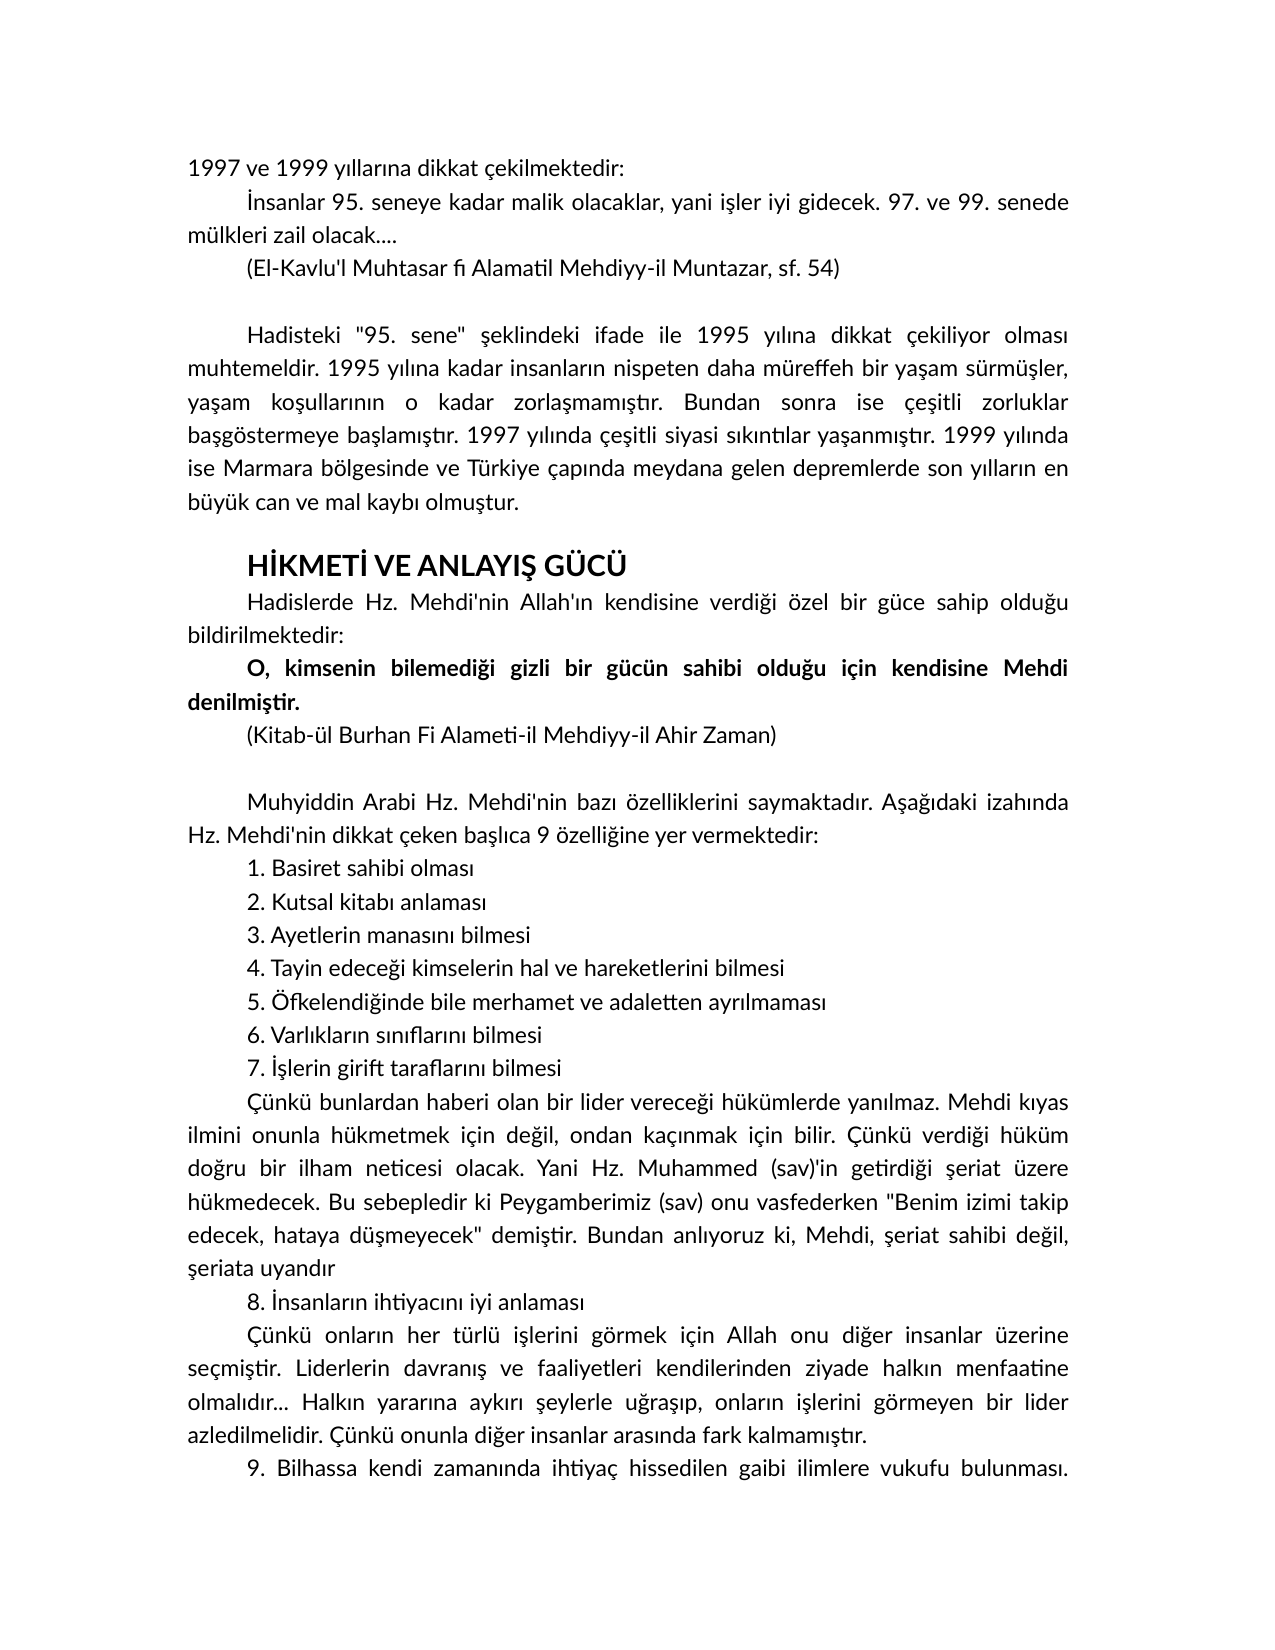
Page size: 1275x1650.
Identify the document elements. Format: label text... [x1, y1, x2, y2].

text O, kimsenin bilemediği gizli bir gücün sahibi olduğu için kendisine Mehdi denilmiştir. [187, 650, 1070, 717]
text Çünkü onların her türlü işlerini görmek için Allah onu diğer insanlar üzerine seçmiştir. Liderlerin davranış ve faaliyetleri kendilerinden ziyade halkın menfaatine olmalıdır... Halkın yararına aykırı şeylerle uğraşıp, onların işlerini görmeyen bir lider azledilmelidir. Çünkü onunla diğer insanlar arasında fark kalmamıştır. [187, 1317, 1070, 1450]
text HİKMETİ VE ANLAYIŞ GÜCÜ [187, 550, 1070, 583]
text 3. Ayetlerin manasını bilmesi [187, 917, 1070, 950]
text 1997 ve 1999 yıllarına dikkat çekilmektedir: [187, 150, 1070, 183]
text Hadislerde Hz. Mehdi'nin Allah'ın kendisine verdiği özel bir güce sahip olduğu bildirilmektedir: [187, 583, 1070, 650]
text Çünkü bunlardan haberi olan bir lider vereceği hükümlerde yanılmaz. Mehdi kıyas ilmini onunla hükmetmek için değil, ondan kaçınmak için bilir. Çünkü verdiği hüküm doğru bir ilham neticesi olacak. Yani Hz. Muhammed (sav)'in getirdiği şeriat üzere hükmedecek. Bu sebepledir ki Peygamberimiz (sav) onu vasfederken "Benim izimi takip edecek, hataya düşmeyecek" demiştir. Bundan anlıyoruz ki, Mehdi, şeriat sahibi değil, şeriata uyandır [187, 1083, 1070, 1283]
text 2. Kutsal kitabı anlaması [187, 883, 1070, 917]
text 8. İnsanların ihtiyacını iyi anlaması [187, 1283, 1070, 1317]
text (El-Kavlu'l Muhtasar fi Alamatil Mehdiyy-il Muntazar, sf. 54) [187, 250, 1070, 283]
text Hadisteki "95. sene" şeklindeki ifade ile 1995 yılına dikkat çekiliyor olması muhtemeldir. 1995 yılına kadar insanların nispeten daha müreffeh bir yaşam sürmüşler, yaşam koşullarının o kadar zorlaşmamıştır. Bundan sonra ise çeşitli zorluklar başgöstermeye başlamıştır. 1997 yılında çeşitli siyasi sıkıntılar yaşanmıştır. 1999 yılında ise Marmara bölgesinde ve Türkiye çapında meydana gelen depremlerde son yılların en büyük can ve mal kaybı olmuştur. [187, 317, 1070, 517]
text Muhyiddin Arabi Hz. Mehdi'nin bazı özelliklerini saymaktadır. Aşağıdaki izahında Hz. Mehdi'nin dikkat çeken başlıca 9 özelliğine yer vermektedir: [187, 783, 1070, 850]
text 9. Bilhassa kendi zamanında ihtiyaç hissedilen gaibi ilimlere vukufu bulunması. [187, 1450, 1070, 1483]
text 4. Tayin edeceği kimselerin hal ve hareketlerini bilmesi [187, 950, 1070, 983]
text İnsanlar 95. seneye kadar malik olacaklar, yani işler iyi gidecek. 97. ve 99. senede mülkleri zail olacak.... [187, 183, 1070, 250]
text 5. Öfkelendiğinde bile merhamet ve adaletten ayrılmaması [187, 983, 1070, 1017]
text 7. İşlerin girift taraflarını bilmesi [187, 1050, 1070, 1083]
text (Kitab-ül Burhan Fi Alameti-il Mehdiyy-il Ahir Zaman) [187, 717, 1070, 750]
text 6. Varlıkların sınıflarını bilmesi [187, 1017, 1070, 1050]
text 1. Basiret sahibi olması [187, 850, 1070, 883]
